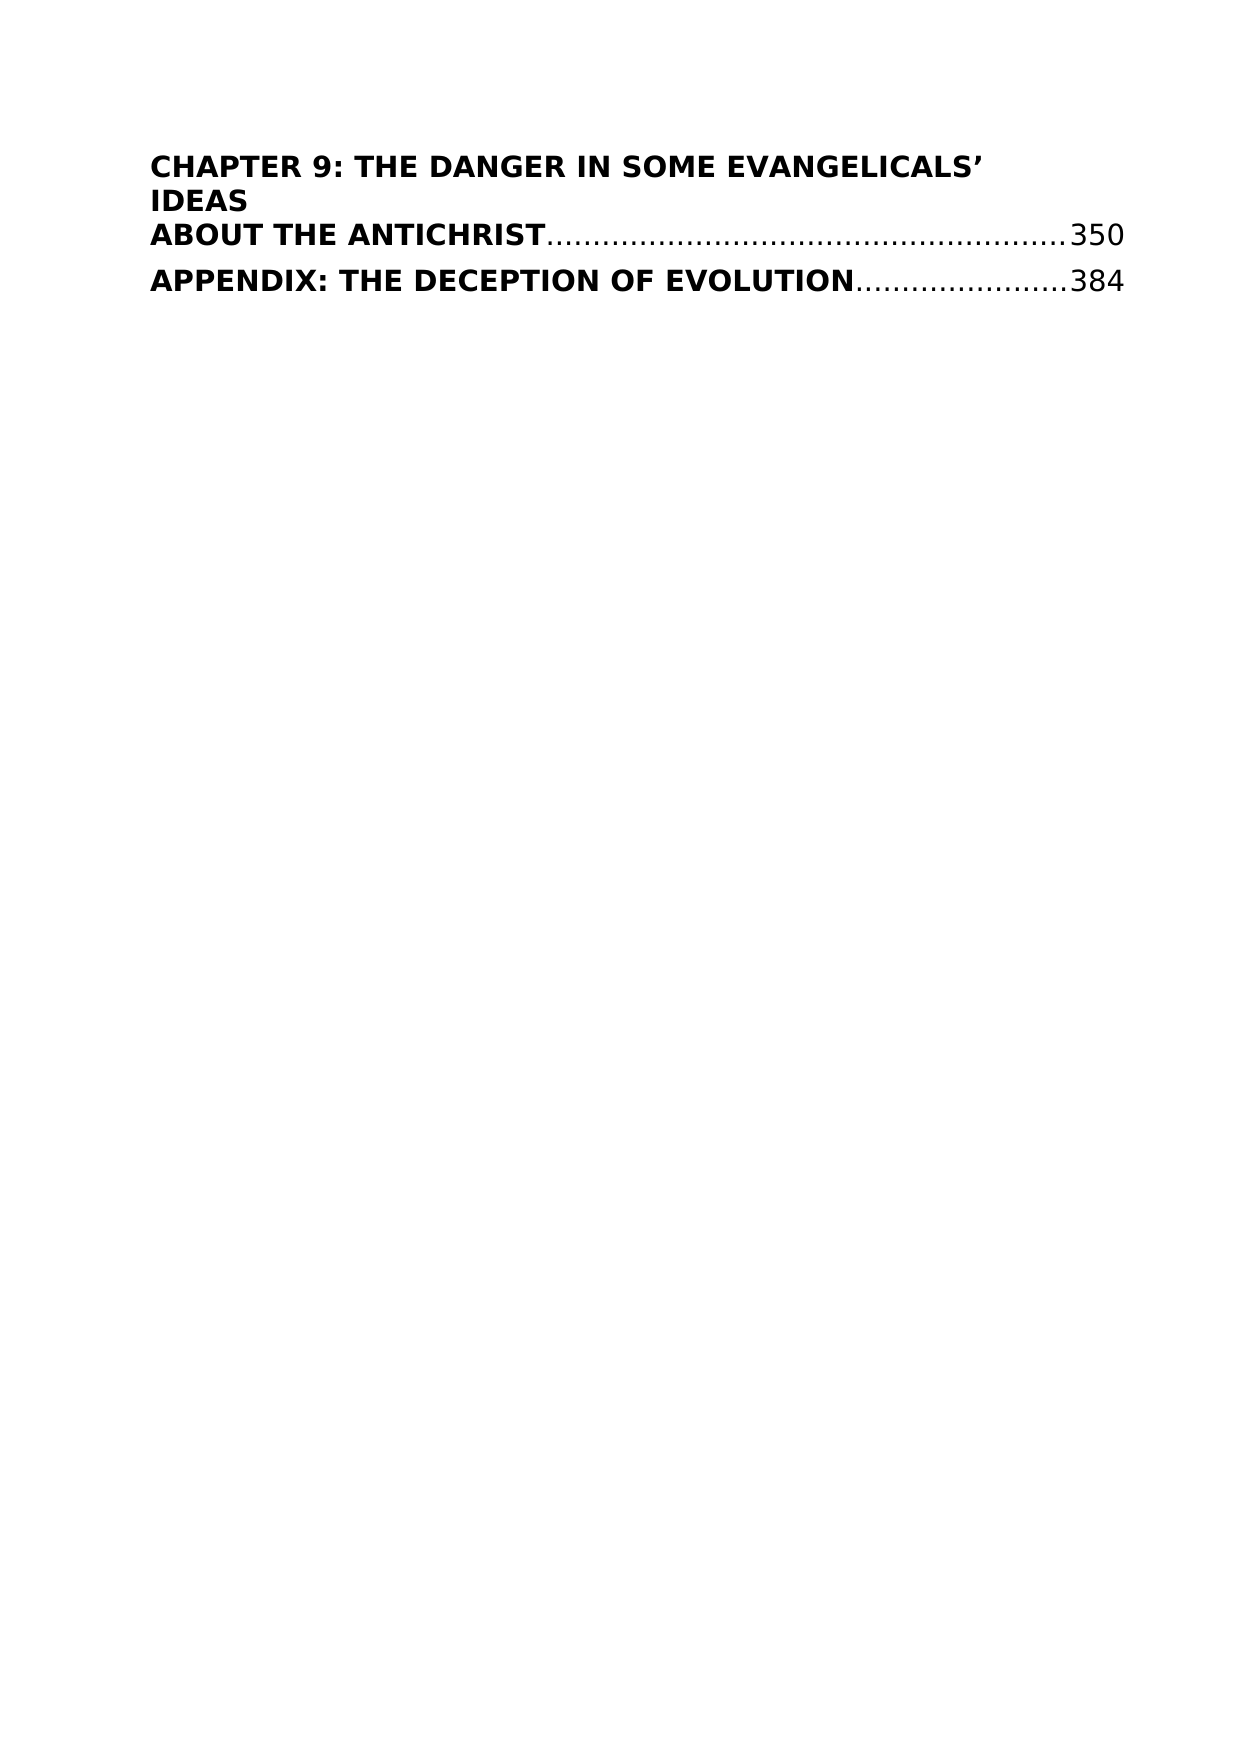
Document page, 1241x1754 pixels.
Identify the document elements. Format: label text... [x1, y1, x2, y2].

subtitle APPENDIX: THE DECEPTION OF EVOLUTION 384 [150, 264, 1090, 298]
subtitle CHAPTER 9: THE DANGER IN SOME EVANGELICALS’ IDEAS ABOUT THE ANTICHRIST 350 [150, 150, 1090, 252]
